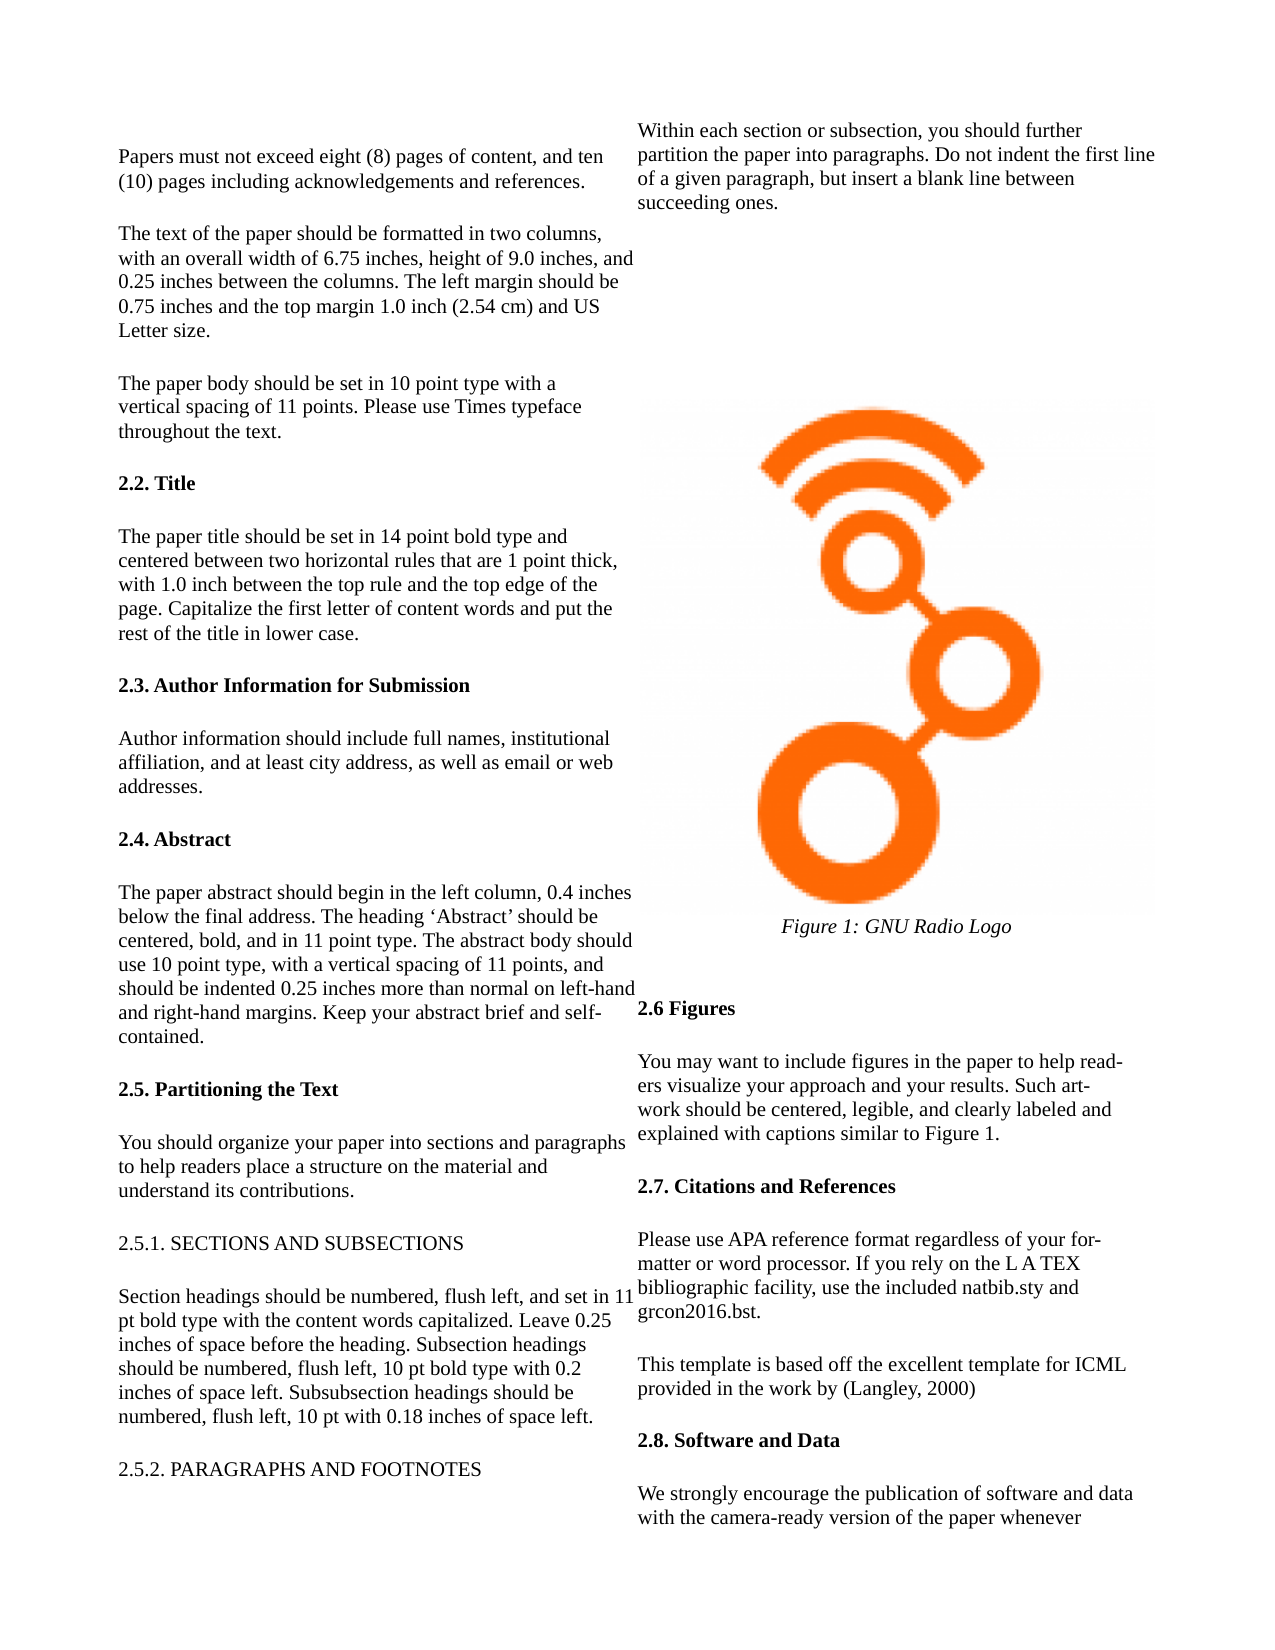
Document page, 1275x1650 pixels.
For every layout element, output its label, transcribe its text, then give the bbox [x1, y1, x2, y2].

text 2.8. Software and Data [637, 1428, 1157, 1452]
text provided in the work by (Langley, 2000) [637, 1376, 1157, 1399]
text This template is based off the excellent template for ICML [637, 1351, 1157, 1376]
text ers visualize your approach and your results. Such art- [637, 1073, 1157, 1097]
text work should be centered, legible, and clearly labeled and [637, 1097, 1157, 1121]
text We strongly encourage the publication of software and data with the camera-ready version of the paper whenever [637, 1481, 1157, 1529]
text The paper abstract should begin in the left column, 0.4 inches below the final address. The heading ‘Abstract’ should be centered, bold, and in 11 point type. The abstract body should use 10 point type, with a vertical spacing of 11 points, and should be indented 0.25 inches more than normal on left-hand and right-hand margins. Keep your abstract brief and self-contained. [118, 880, 637, 1048]
text matter or word processor. If you rely on the L A TEX bibliographic facility, use the included natbib.sty and [637, 1251, 1157, 1299]
text explained with captions similar to Figure 1. [637, 1121, 1157, 1145]
text 2.5. Partitioning the Text [118, 1077, 637, 1101]
text 2.7. Citations and References [637, 1174, 1157, 1198]
text Papers must not exceed eight (8) pages of content, and ten (10) pages including acknowledgements and references. [118, 144, 637, 193]
text 2.2. Title [118, 471, 637, 495]
picture [639, 399, 1155, 915]
text The paper title should be set in 14 point bold type and centered between two horizontal rules that are 1 point thick, with 1.0 inch between the top rule and the top edge of the page. Capitalize the first letter of content words and put the rest of the title in lower case. [118, 524, 637, 644]
text grcon2016.bst. [637, 1299, 1157, 1323]
text Author information should include full names, institutional affiliation, and at least city address, as well as email or web addresses. [118, 726, 637, 798]
text Figure 1: GNU Radio Logo [640, 915, 1155, 938]
text vertical spacing of 11 points. Please use Times typeface [118, 394, 637, 418]
text 2.5.1. SECTIONS AND SUBSECTIONS [118, 1231, 637, 1255]
text 2.3. Author Information for Submission [118, 673, 637, 697]
text The text of the paper should be formatted in two columns, with an overall width of 6.75 inches, height of 9.0 inches, and 0.25 inches between the columns. The left margin should be 0.75 inches and the top margin 1.0 inch (2.54 cm) and US Letter size. [118, 221, 637, 342]
text throughout the text. [118, 418, 637, 443]
text You may want to include figures in the paper to help read- [637, 1049, 1157, 1073]
text Within each section or subsection, you should further partition the paper into paragraphs. Do not indent the first line of a given paragraph, but insert a blank line between succeeding ones. [637, 118, 1157, 214]
text The paper body should be set in 10 point type with a [118, 370, 637, 394]
text 2.4. Abstract [118, 827, 637, 851]
text 2.6 Figures [637, 996, 1157, 1020]
text Section headings should be numbered, flush left, and set in 11 pt bold type with the content words capitalized. Leave 0.25 inches of space before the heading. Subsection headings should be numbered, flush left, 10 pt bold type with 0.2 inches of space left. Subsubsection headings should be numbered, flush left, 10 pt with 0.18 inches of space left. [118, 1283, 637, 1428]
text Please use APA reference format regardless of your for- [637, 1226, 1157, 1251]
text You should organize your paper into sections and paragraphs to help readers place a structure on the material and understand its contributions. [118, 1130, 637, 1202]
text 2.5.2. PARAGRAPHS AND FOOTNOTES [118, 1457, 637, 1481]
